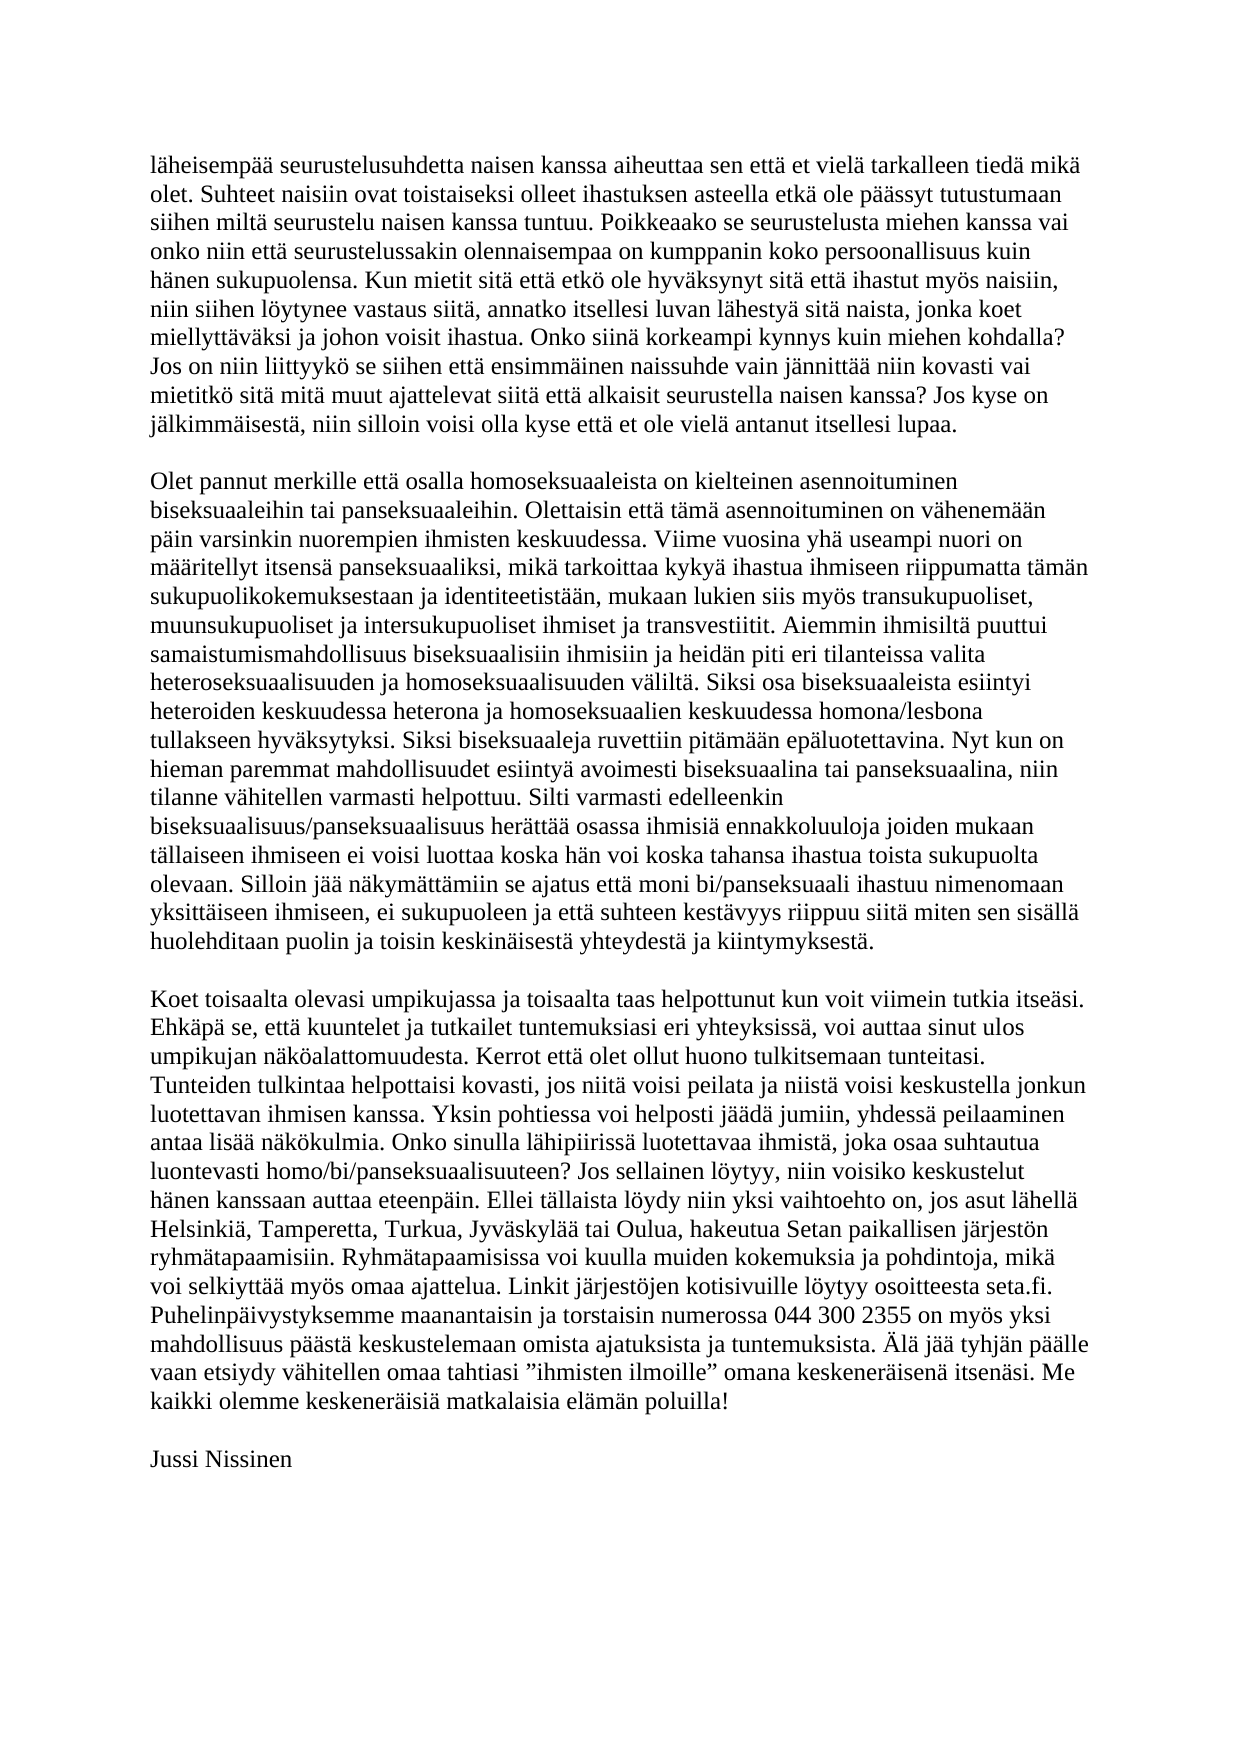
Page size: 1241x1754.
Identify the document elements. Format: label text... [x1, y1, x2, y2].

text läheisempää seurustelusuhdetta naisen kanssa aiheuttaa sen että et vielä tarkalleen tiedä mikä olet. Suhteet naisiin ovat toistaiseksi olleet ihastuksen asteella etkä ole päässyt tutustumaan siihen miltä seurustelu naisen kanssa tuntuu. Poikkeaako se seurustelusta miehen kanssa vai onko niin että seurustelussakin olennaisempaa on kumppanin koko persoonallisuus kuin hänen sukupuolensa. Kun mietit sitä että etkö ole hyväksynyt sitä että ihastut myös naisiin, niin siihen löytynee vastaus siitä, annatko itsellesi luvan lähestyä sitä naista, jonka koet miellyttäväksi ja johon voisit ihastua. Onko siinä korkeampi kynnys kuin miehen kohdalla? Jos on niin liittyykö se siihen että ensimmäinen naissuhde vain jännittää niin kovasti vai mietitkö sitä mitä muut ajattelevat siitä että alkaisit seurustella naisen kanssa? Jos kyse on jälkimmäisestä, niin silloin voisi olla kyse että et ole vielä antanut itsellesi lupaa. Olet pannut merkille että osalla homoseksuaaleista on kielteinen asennoituminen biseksuaaleihin tai panseksuaaleihin. Olettaisin että tämä asennoituminen on vähenemään päin varsinkin nuorempien ihmisten keskuudessa. Viime vuosina yhä useampi nuori on määritellyt itsensä panseksuaaliksi, mikä tarkoittaa kykyä ihastua ihmiseen riippumatta tämän sukupuolikokemuksestaan ja identiteetistään, mukaan lukien siis myös transukupuoliset, muunsukupuoliset ja intersukupuoliset ihmiset ja transvestiitit. Aiemmin ihmisiltä puuttui samaistumismahdollisuus biseksuaalisiin ihmisiin ja heidän piti eri tilanteissa valita heteroseksuaalisuuden ja homoseksuaalisuuden väliltä. Siksi osa biseksuaaleista esiintyi heteroiden keskuudessa heterona ja homoseksuaalien keskuudessa homona/lesbona tullakseen hyväksytyksi. Siksi biseksuaaleja ruvettiin pitämään epäluotettavina. Nyt kun on hieman paremmat mahdollisuudet esiintyä avoimesti biseksuaalina tai panseksuaalina, niin tilanne vähitellen varmasti helpottuu. Silti varmasti edelleenkin biseksuaalisuus/panseksuaalisuus herättää osassa ihmisiä ennakkoluuloja joiden mukaan tällaiseen ihmiseen ei voisi luottaa koska hän voi koska tahansa ihastua toista sukupuolta olevaan. Silloin jää näkymättämiin se ajatus että moni bi/panseksuaali ihastuu nimenomaan yksittäiseen ihmiseen, ei sukupuoleen ja että suhteen kestävyys riippuu siitä miten sen sisällä huolehditaan puolin ja toisin keskinäisestä yhteydestä ja kiintymyksestä. Koet toisaalta olevasi umpikujassa ja toisaalta taas helpottunut kun voit viimein tutkia itseäsi. Ehkäpä se, että kuuntelet ja tutkailet tuntemuksiasi eri yhteyksissä, voi auttaa sinut ulos umpikujan näköalattomuudesta. Kerrot että olet ollut huono tulkitsemaan tunteitasi. Tunteiden tulkintaa helpottaisi kovasti, jos niitä voisi peilata ja niistä voisi keskustella jonkun luotettavan ihmisen kanssa. Yksin pohtiessa voi helposti jäädä jumiin, yhdessä peilaaminen antaa lisää näkökulmia. Onko sinulla lähipiirissä luotettavaa ihmistä, joka osaa suhtautua luontevasti homo/bi/panseksuaalisuuteen? Jos sellainen löytyy, niin voisiko keskustelut hänen kanssaan auttaa eteenpäin. Ellei tällaista löydy niin yksi vaihtoehto on, jos asut lähellä Helsinkiä, Tamperetta, Turkua, Jyväskylää tai Oulua, hakeutua Setan paikallisen järjestön ryhmätapaamisiin. Ryhmätapaamisissa voi kuulla muiden kokemuksia ja pohdintoja, mikä voi selkiyttää myös omaa ajattelua. Linkit järjestöjen kotisivuille löytyy osoitteesta seta.fi. Puhelinpäivystyksemme maanantaisin ja torstaisin numerossa 044 300 2355 on myös yksi mahdollisuus päästä keskustelemaan omista ajatuksista ja tuntemuksista. Älä jää tyhjän päälle vaan etsiydy vähitellen omaa tahtiasi ”ihmisten ilmoille” omana keskeneräisenä itsenäsi. Me kaikki olemme keskeneräisiä matkalaisia elämän poluilla! Jussi Nissinen [150, 150, 1090, 1472]
